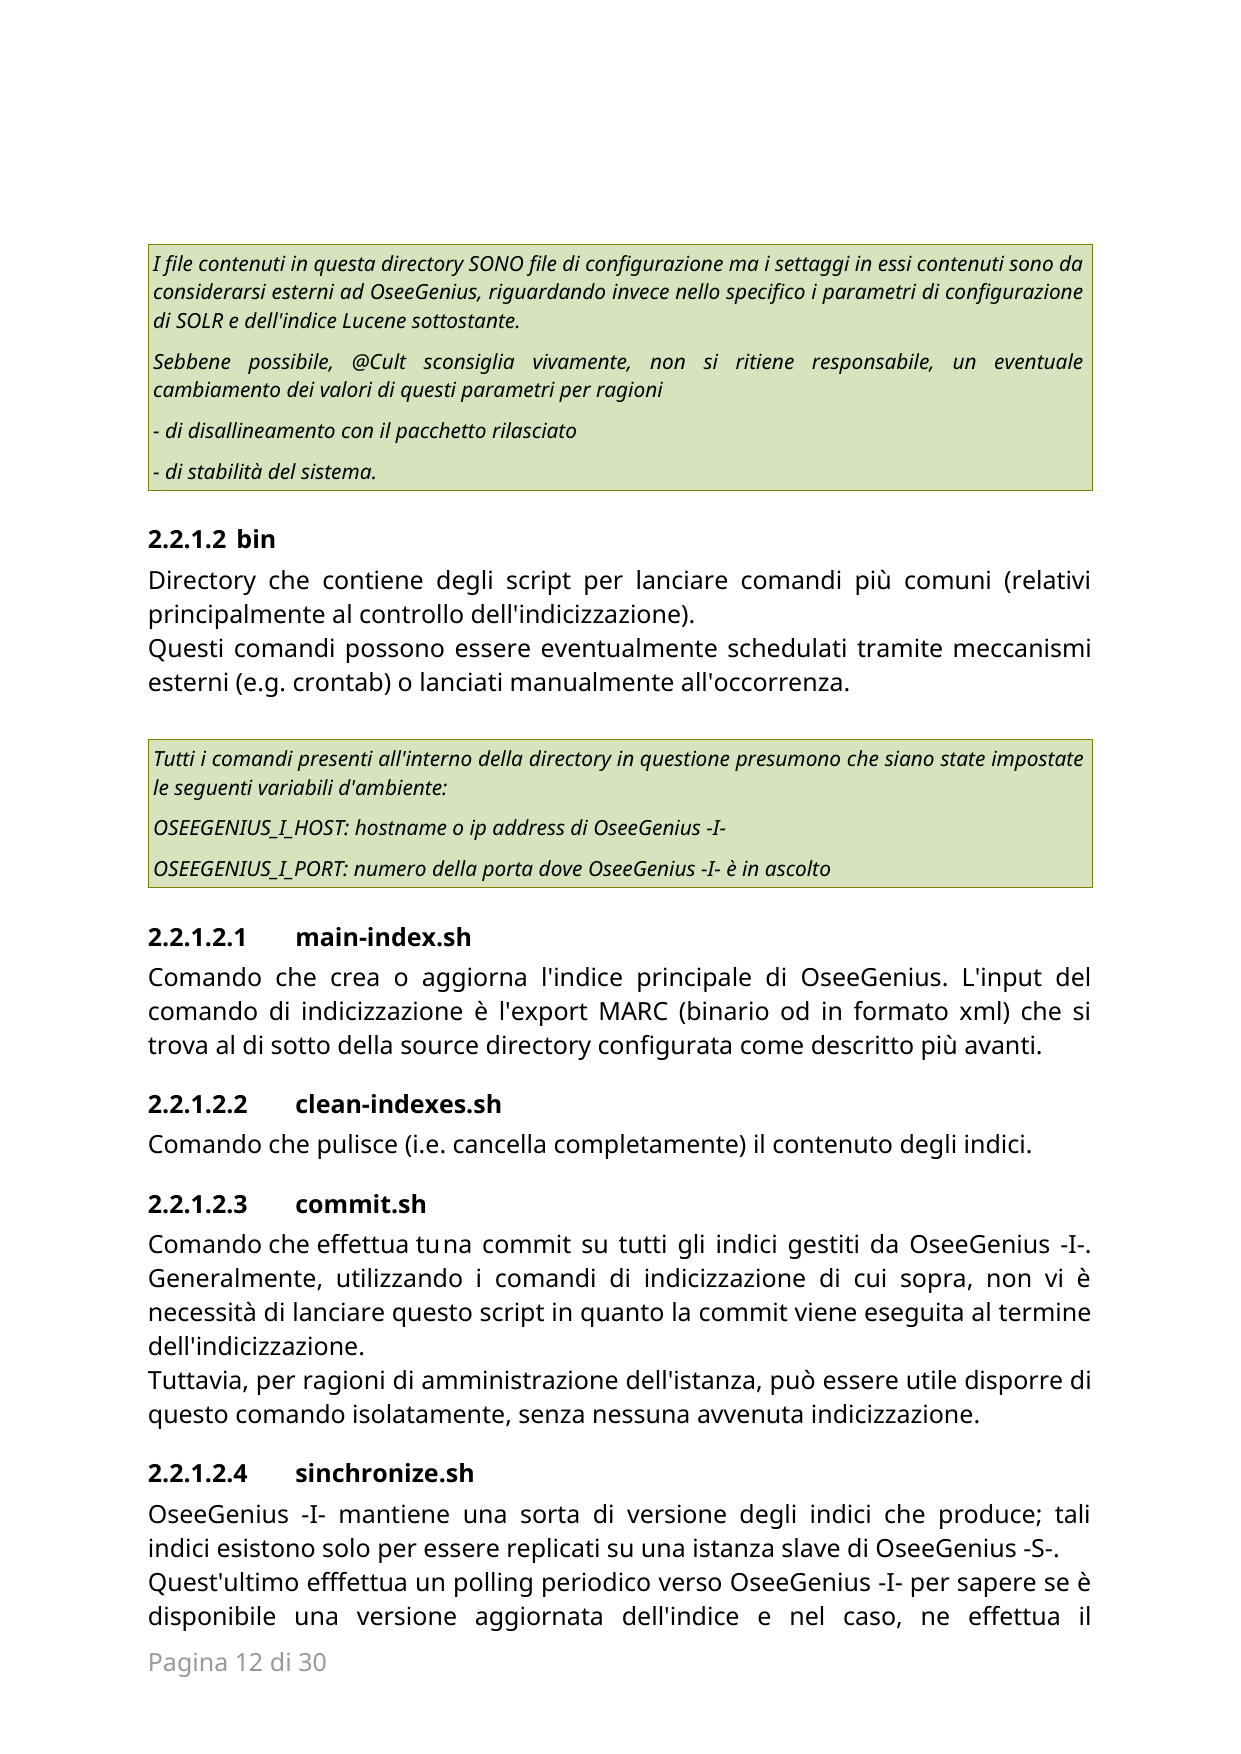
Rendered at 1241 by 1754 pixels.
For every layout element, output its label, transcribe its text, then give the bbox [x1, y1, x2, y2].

subtitle sinchronize.sh [148, 1456, 1093, 1490]
list - di disallineamento con il pacchetto rilasciato [149, 411, 1092, 445]
list OSEEGENIUS_I_PORT: numero della porta dove OseeGenius -I- è in ascolto [149, 849, 1092, 887]
text Quest'ultimo efffettua un polling periodico verso OseeGenius -I- per sapere se è disponibile una versione aggiornata dell'indice e nel caso, ne effettua il [148, 1564, 1093, 1632]
subtitle bin [148, 522, 1093, 556]
text Comando che effettua tu na commit su tutti gli indici gestiti da OseeGenius -I-. Generalmente, utilizzando i comandi di indicizzazione di cui sopra, non vi è necessità di lanciare questo script in quanto la commit viene eseguita al termine dell'indicizzazione. [148, 1227, 1093, 1363]
text Comando che crea o aggiorna l'indice principale di OseeGenius. L'input del comando di indicizzazione è l'export MARC (binario od in formato xml) che si trova al di sotto della source directory configurata come descritto più avanti. [148, 960, 1093, 1062]
text Comando che pulisce (i.e. cancella completamente) il contenuto degli indici. [148, 1127, 1093, 1161]
list Sebbene possibile, @Cult sconsiglia vivamente, non si ritiene responsabile, un eventuale cambiamento dei valori di questi parametri per ragioni [149, 342, 1092, 404]
text Directory che contiene degli script per lanciare comandi più comuni (relativi principalmente al controllo dell'indicizzazione). [148, 562, 1093, 631]
subtitle clean-indexes.sh [148, 1087, 1093, 1121]
list Tutti i comandi presenti all'interno della directory in questione presumono che siano state impostate le seguenti variabili d'ambiente: [149, 740, 1092, 801]
list I file contenuti in questa directory SONO file di configurazione ma i settaggi in essi contenuti sono da considerarsi esterni ad OseeGenius, riguardando invece nello specifico i parametri di configurazione di SOLR e dell'indice Lucene sottostante. [149, 245, 1092, 334]
text OseeGenius -I- mantiene una sorta di versione degli indici che produce; tali indici esistono solo per essere replicati su una istanza slave di OseeGenius -S-. [148, 1496, 1093, 1564]
subtitle commit.sh [148, 1186, 1093, 1220]
list OSEEGENIUS_I_HOST: hostname o ip address di OseeGenius -I- [149, 808, 1092, 842]
list - di stabilità del sistema. [149, 452, 1092, 490]
text Tuttavia, per ragioni di amministrazione dell'istanza, può essere utile disporre di questo comando isolatamente, senza nessuna avvenuta indicizzazione. [148, 1363, 1093, 1431]
text Questi comandi possono essere eventualmente schedulati tramite meccanismi esterni (e.g. crontab) o lanciati manualmente all'occorrenza. [148, 631, 1093, 699]
subtitle main-index.sh [148, 919, 1093, 953]
